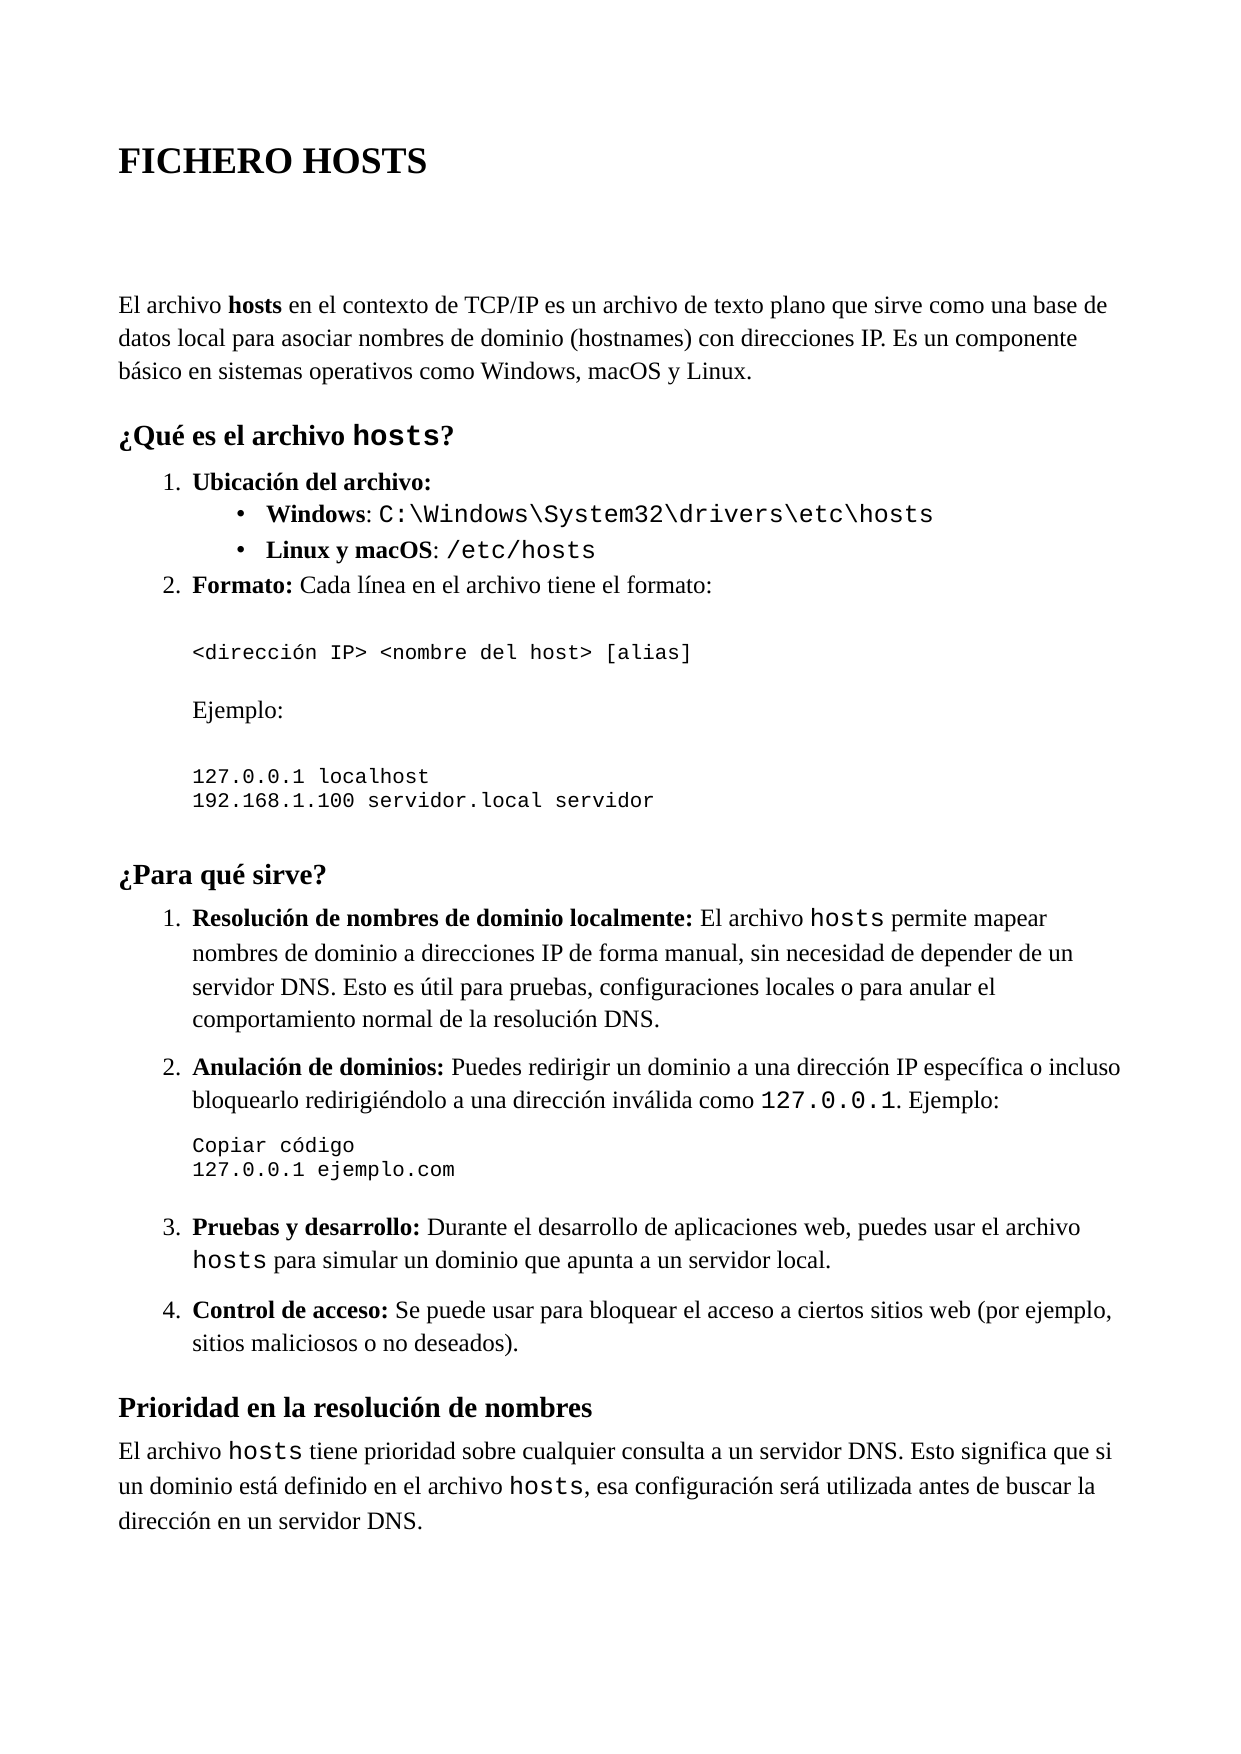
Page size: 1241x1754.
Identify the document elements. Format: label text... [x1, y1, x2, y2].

list Anulación de dominios: Puedes redirigir un dominio a una dirección IP específica o incluso bloquearlo redirigiéndolo a una dirección inválida como 127.0.0.1. Ejemplo: [162, 1052, 1122, 1116]
list Windows: C:\Windows\System32\drivers\etc\hosts [236, 499, 1122, 530]
list Ejemplo: [162, 695, 1122, 723]
list Copiar código [162, 1135, 1122, 1159]
subtitle ¿Para qué sirve? [118, 857, 1122, 891]
list 127.0.0.1 localhost [162, 766, 1122, 790]
subtitle FICHERO HOSTS [118, 139, 1122, 182]
subtitle ¿Qué es el archivo hosts? [118, 418, 1122, 454]
subtitle Prioridad en la resolución de nombres [118, 1390, 1122, 1424]
text El archivo hosts en el contexto de TCP/IP es un archivo de texto plano que sirve como una base de datos local para asociar nombres de dominio (hostnames) con direcciones IP. Es un componente básico en sistemas operativos como Windows, macOS y Linux. [118, 290, 1122, 384]
text El archivo hosts tiene prioridad sobre cualquier consulta a un servidor DNS. Esto significa que si un dominio está definido en el archivo hosts, esa configuración será utilizada antes de buscar la dirección en un servidor DNS. [118, 1436, 1122, 1535]
list Pruebas y desarrollo: Durante el desarrollo de aplicaciones web, puedes usar el archivo hosts para simular un dominio que apunta a un servidor local. [162, 1212, 1122, 1276]
list <dirección IP> <nombre del host> [alias] [162, 642, 1122, 665]
list Formato: Cada línea en el archivo tiene el formato: [162, 570, 1122, 599]
list 192.168.1.100 servidor.local servidor [162, 790, 1122, 813]
list Ubicación del archivo: [162, 467, 1122, 495]
list Resolución de nombres de dominio localmente: El archivo hosts permite mapear nombres de dominio a direcciones IP de forma manual, sin necesidad de depender de un servidor DNS. Esto es útil para pruebas, configuraciones locales o para anular el comportamiento normal de la resolución DNS. [162, 903, 1122, 1033]
list Linux y macOS: /etc/hosts [236, 535, 1122, 566]
list 127.0.0.1 ejemplo.com [162, 1159, 1122, 1182]
list Control de acceso: Se puede usar para bloquear el acceso a ciertos sitios web (por ejemplo, sitios maliciosos o no deseados). [162, 1295, 1122, 1357]
